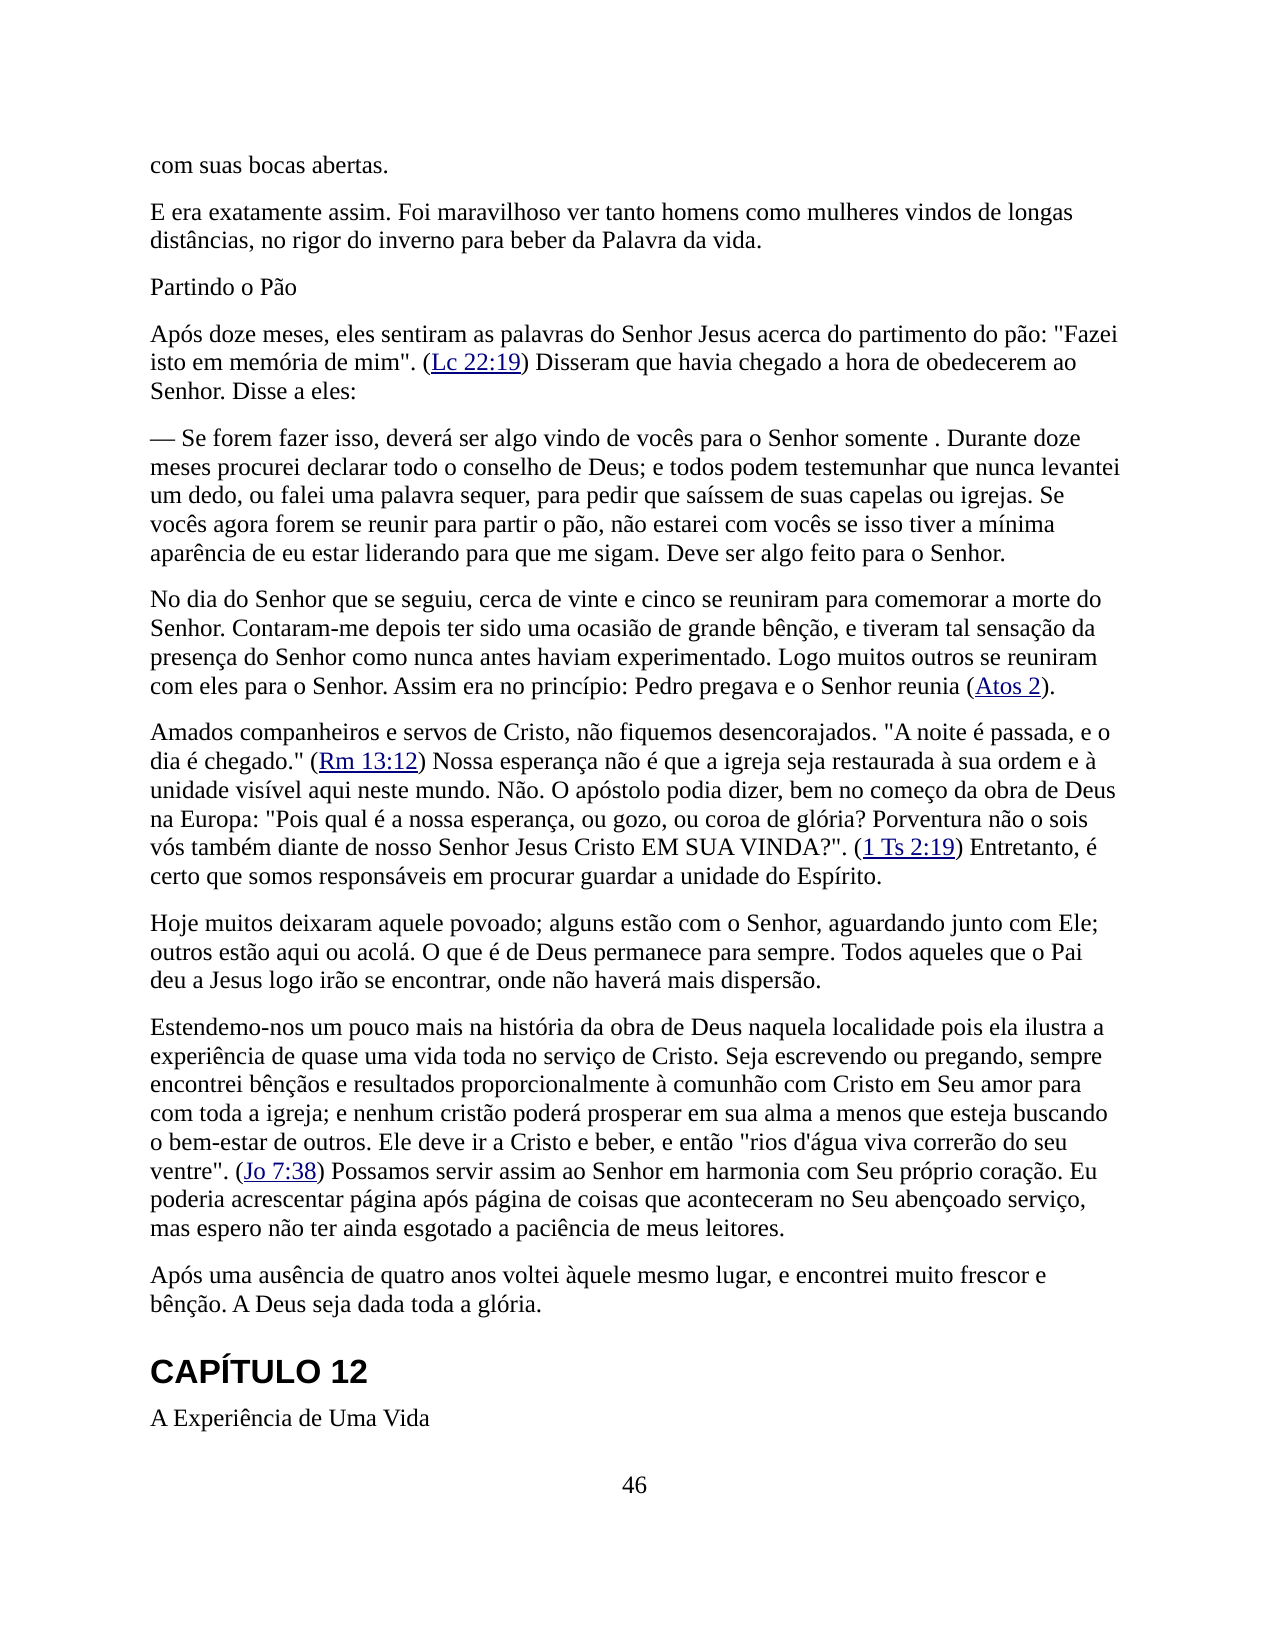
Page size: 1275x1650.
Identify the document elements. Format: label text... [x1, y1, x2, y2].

text Amados companheiros e servos de Cristo, não fiquemos desencorajados. "A noite é passada, e o dia é chegado." (Rm 13:12) Nossa esperança não é que a igreja seja restaurada à sua ordem e à unidade visível aqui neste mundo. Não. O apóstolo podia dizer, bem no começo da obra de Deus na Europa: "Pois qual é a nossa esperança, ou gozo, ou coroa de glória? Porventura não o sois vós também diante de nosso Senhor Jesus Cristo EM SUA VINDA?". (1 Ts 2:19) Entretanto, é certo que somos responsáveis em procurar guardar a unidade do Espírito. [150, 717, 1125, 890]
text Após uma ausência de quatro anos voltei àquele mesmo lugar, e encontrei muito frescor e bênção. A Deus seja dada toda a glória. [150, 1260, 1125, 1317]
text com suas bocas abertas. [150, 150, 1125, 179]
text — Se forem fazer isso, deverá ser algo vindo de vocês para o Senhor somente . Durante doze meses procurei declarar todo o conselho de Deus; e todos podem testemunhar que nunca levantei um dedo, ou falei uma palavra sequer, para pedir que saíssem de suas capelas ou igrejas. Se vocês agora forem se reunir para partir o pão, não estarei com vocês se isso tiver a mínima aparência de eu estar liderando para que me sigam. Deve ser algo feito para o Senhor. [150, 423, 1125, 567]
text No dia do Senhor que se seguiu, cerca de vinte e cinco se reuniram para comemorar a morte do Senhor. Contaram-me depois ter sido uma ocasião de grande bênção, e tiveram tal sensação da presença do Senhor como nunca antes haviam experimentado. Logo muitos outros se reuniram com eles para o Senhor. Assim era no princípio: Pedro pregava e o Senhor reunia (Atos 2). [150, 584, 1125, 699]
text A Experiência de Uma Vida [150, 1403, 1125, 1431]
text Hoje muitos deixaram aquele povoado; alguns estão com o Senhor, aguardando junto com Ele; outros estão aqui ou acolá. O que é de Deus permanece para sempre. Todos aqueles que o Pai deu a Jesus logo irão se encontrar, onde não haverá mais dispersão. [150, 908, 1125, 994]
subtitle CAPÍTULO 12 [150, 1351, 1125, 1390]
text Partindo o Pão [150, 272, 1125, 301]
text Após doze meses, eles sentiram as palavras do Senhor Jesus acerca do partimento do pão: "Fazei isto em memória de mim". (Lc 22:19) Disseram que havia chegado a hora de obedecerem ao Senhor. Disse a eles: [150, 319, 1125, 405]
text E era exatamente assim. Foi maravilhoso ver tanto homens como mulheres vindos de longas distâncias, no rigor do inverno para beber da Palavra da vida. [150, 197, 1125, 254]
text Estendemo-nos um pouco mais na história da obra de Deus naquela localidade pois ela ilustra a experiência de quase uma vida toda no serviço de Cristo. Seja escrevendo ou pregando, sempre encontrei bênçãos e resultados proporcionalmente à comunhão com Cristo em Seu amor para com toda a igreja; e nenhum cristão poderá prosperar em sua alma a menos que esteja buscando o bem-estar de outros. Ele deve ir a Cristo e beber, e então "rios d'água viva correrão do seu ventre". (Jo 7:38) Possamos servir assim ao Senhor em harmonia com Seu próprio coração. Eu poderia acrescentar página após página de coisas que aconteceram no Seu abençoado serviço, mas espero não ter ainda esgotado a paciência de meus leitores. [150, 1012, 1125, 1242]
